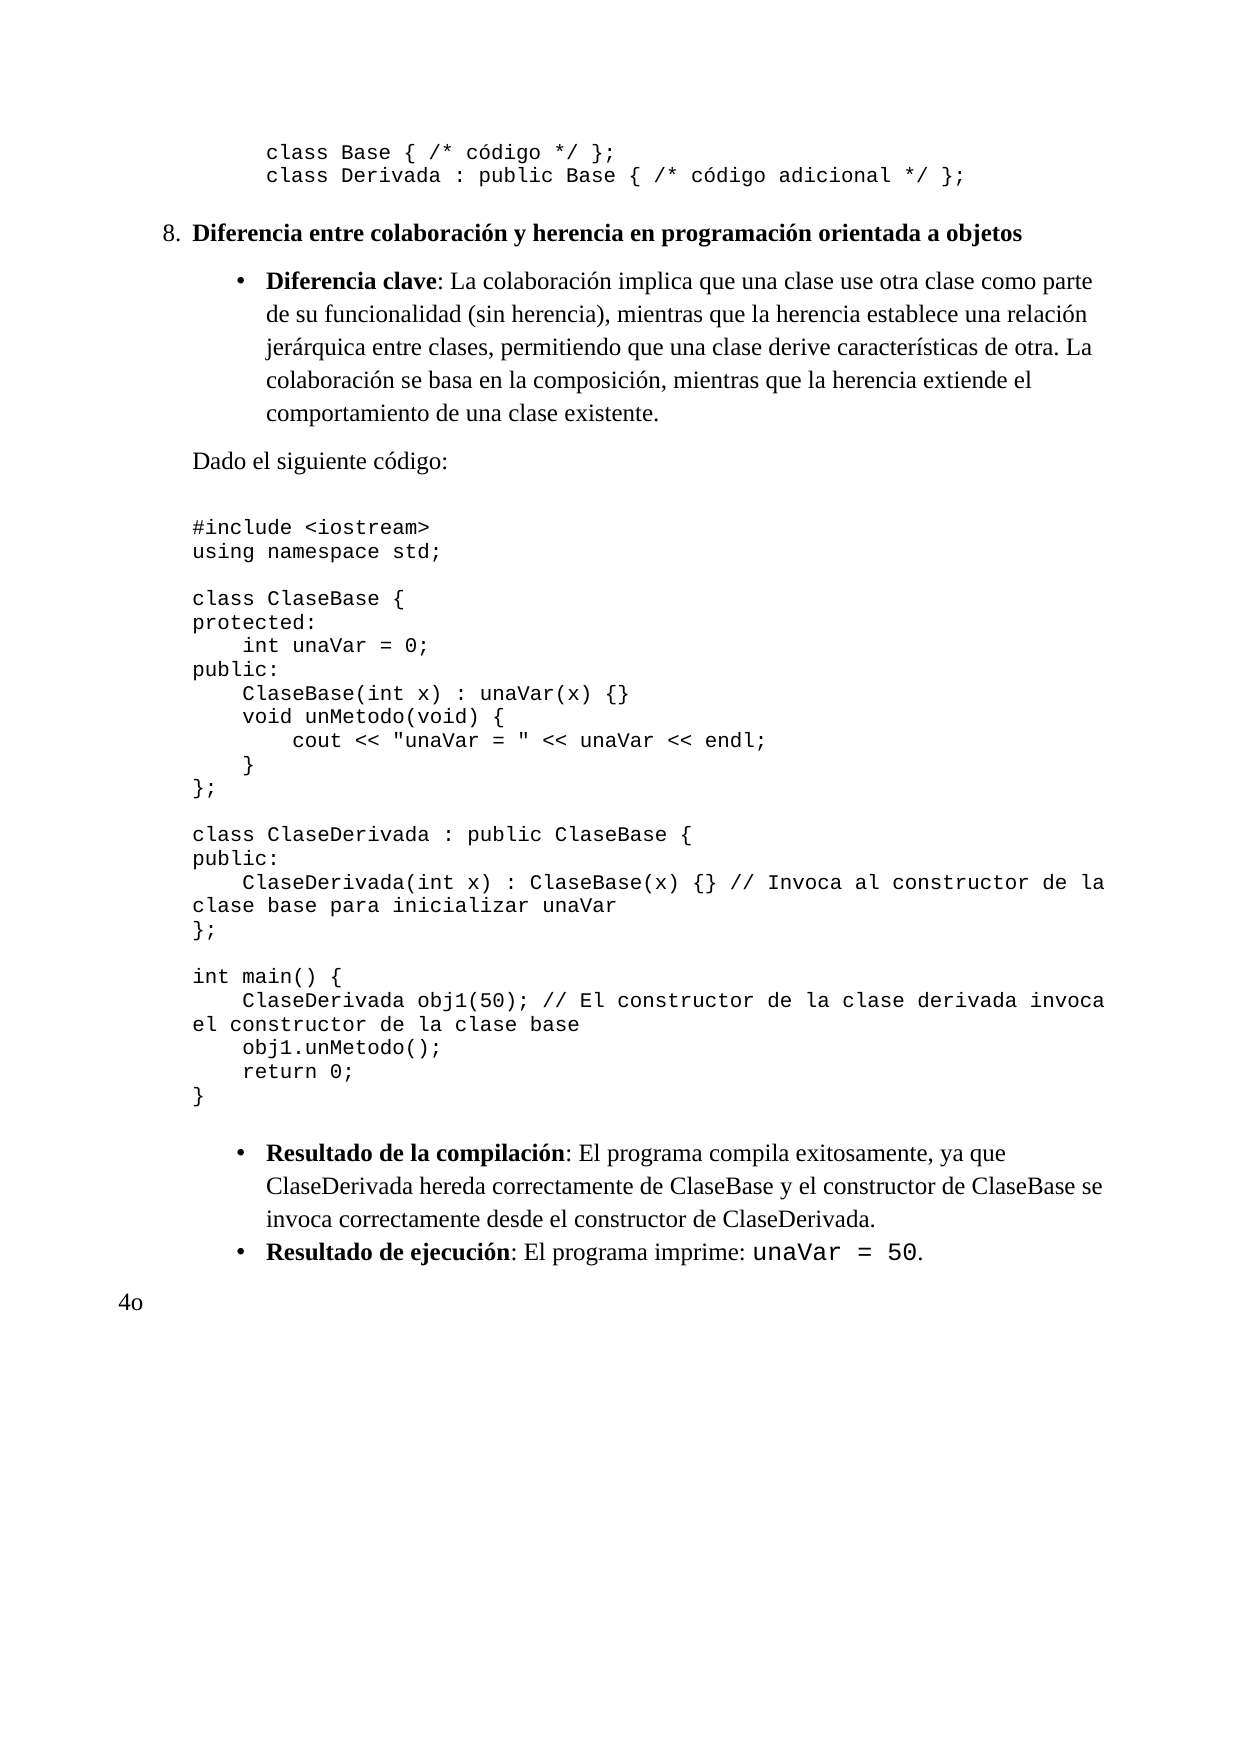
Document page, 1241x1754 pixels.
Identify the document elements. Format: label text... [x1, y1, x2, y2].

list #include <iostream> [162, 517, 1122, 541]
list protected: [162, 612, 1122, 635]
list int main() { [162, 966, 1122, 990]
list ClaseDerivada(int x) : ClaseBase(x) {} // Invoca al constructor de la clase base para inicializar unaVar [162, 872, 1122, 919]
list } [162, 1084, 1122, 1108]
text 4o [118, 1287, 1122, 1316]
list class Derivada : public Base { /* código adicional */ }; [236, 165, 1122, 189]
list }; [162, 919, 1122, 943]
list Diferencia clave: La colaboración implica que una clase use otra clase como parte de su funcionalidad (sin herencia), mientras que la herencia establece una relación jerárquica entre clases, permitiendo que una clase derive características de otra. La colaboración se basa en la composición, mientras que la herencia extiende el comportamiento de una clase existente. [236, 266, 1122, 427]
list cout << "unaVar = " << unaVar << endl; [162, 730, 1122, 753]
list return 0; [162, 1061, 1122, 1084]
list Dado el siguiente código: [162, 446, 1122, 474]
list ClaseDerivada obj1(50); // El constructor de la clase derivada invoca el constructor de la clase base [162, 990, 1122, 1037]
list void unMetodo(void) { [162, 706, 1122, 730]
list }; [162, 777, 1122, 801]
list ClaseBase(int x) : unaVar(x) {} [162, 683, 1122, 706]
list Resultado de ejecución: El programa imprime: unaVar = 50. [236, 1237, 1122, 1268]
list int unaVar = 0; [162, 635, 1122, 659]
list using namespace std; [162, 541, 1122, 564]
list public: [162, 848, 1122, 872]
list Resultado de la compilación: El programa compila exitosamente, ya que ClaseDerivada hereda correctamente de ClaseBase y el constructor de ClaseBase se invoca correctamente desde el constructor de ClaseDerivada. [236, 1138, 1122, 1232]
list obj1.unMetodo(); [162, 1037, 1122, 1061]
list Diferencia entre colaboración y herencia en programación orientada a objetos [162, 218, 1122, 247]
list class ClaseBase { [162, 588, 1122, 612]
list } [162, 753, 1122, 777]
list public: [162, 659, 1122, 683]
list class ClaseDerivada : public ClaseBase { [162, 824, 1122, 848]
list class Base { /* código */ }; [236, 142, 1122, 165]
